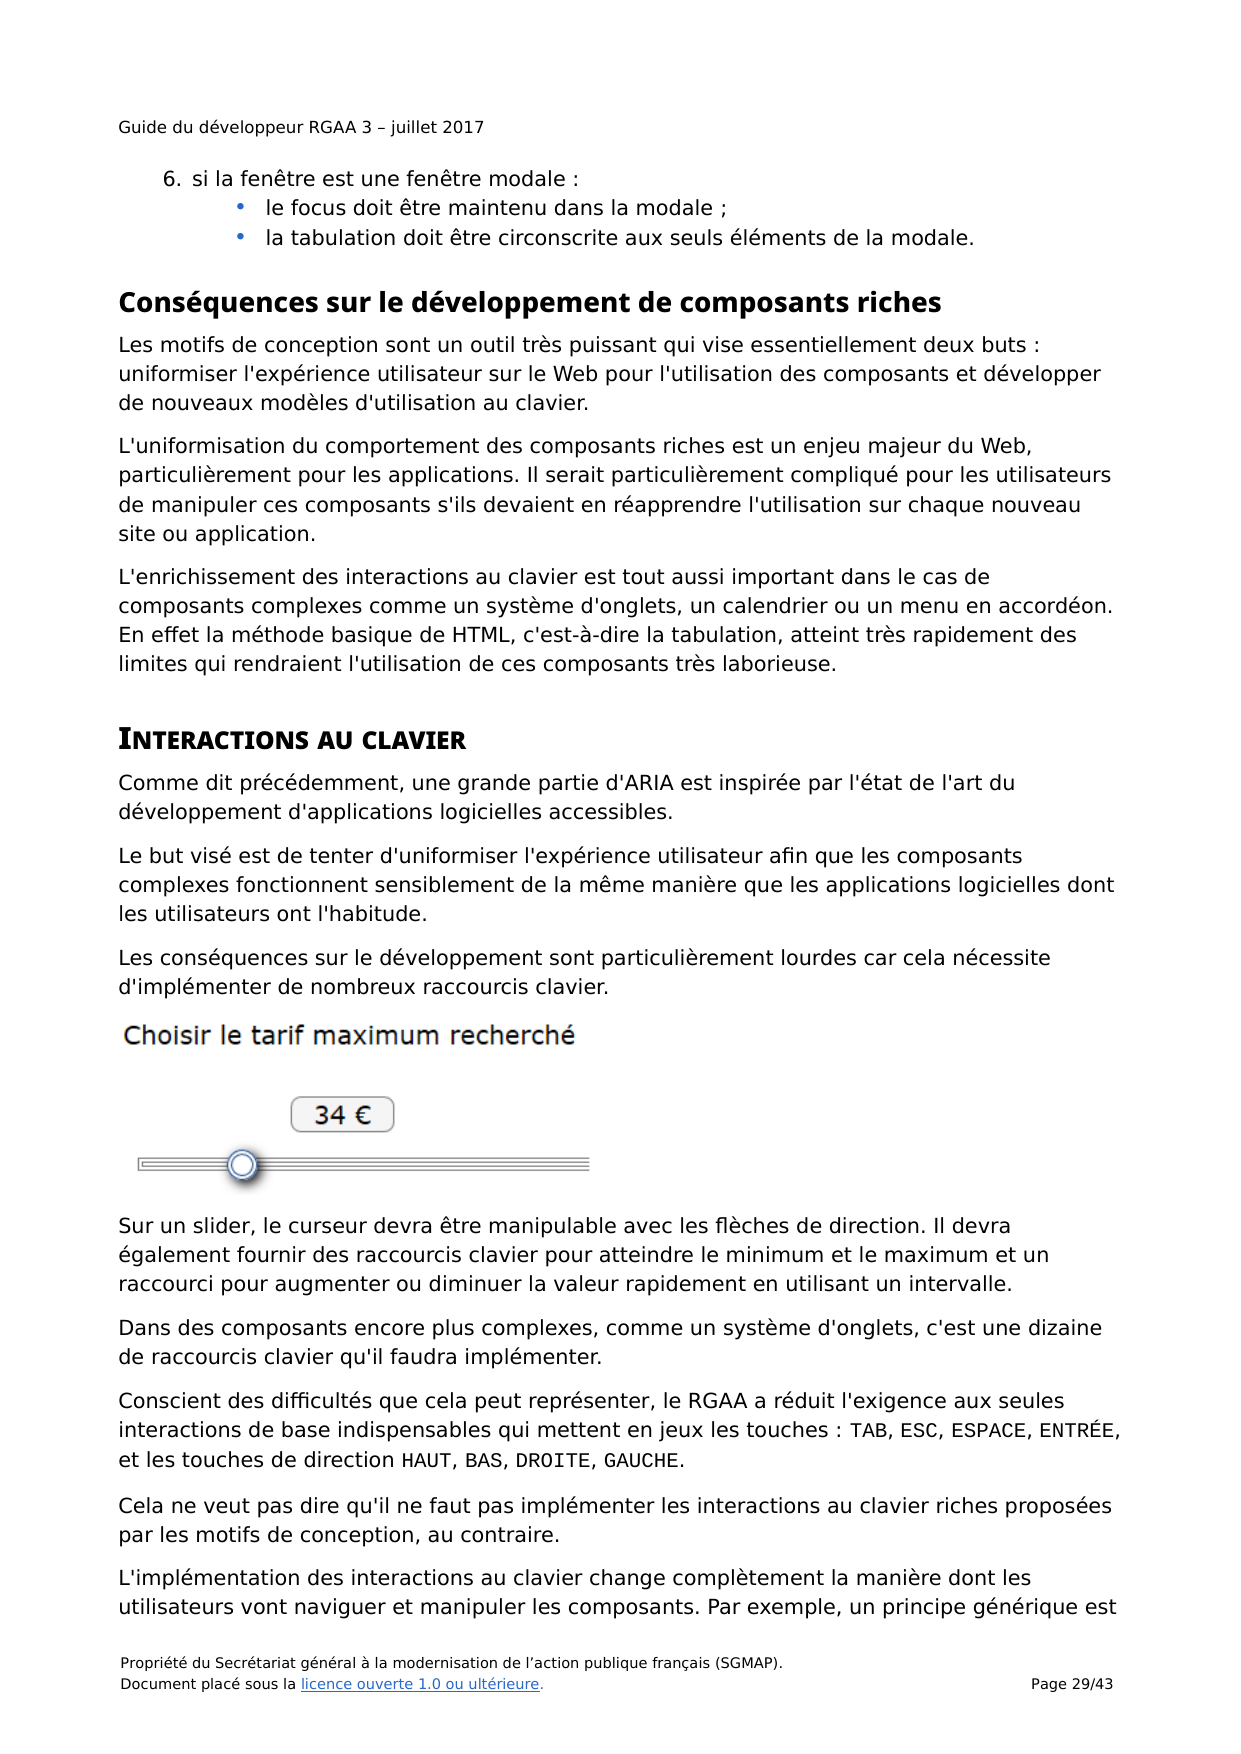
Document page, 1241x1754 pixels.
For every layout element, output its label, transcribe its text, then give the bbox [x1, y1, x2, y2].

text Le but visé est de tenter d'uniformiser l'expérience utilisateur afin que les composants complexes fonctionnent sensiblement de la même manière que les applications logicielles dont les utilisateurs ont l'habitude. [118, 844, 1122, 926]
text Cela ne veut pas dire qu'il ne faut pas implémenter les interactions au clavier riches proposées par les motifs de conception, au contraire. [118, 1494, 1122, 1547]
subtitle Conséquences sur le développement de composants riches [118, 282, 1122, 320]
text Comme dit précédemment, une grande partie d'ARIA est inspirée par l'état de l'art du développement d'applications logicielles accessibles. [118, 771, 1122, 824]
text Sur un slider, le curseur devra être manipulable avec les flèches de direction. Il devra également fournir des raccourcis clavier pour atteindre le minimum et le maximum et un raccourci pour augmenter ou diminuer la valeur rapidement en utilisant un intervalle. [118, 1214, 1122, 1297]
text Les conséquences sur le développement sont particulièrement lourdes car cela nécessite d'implémenter de nombreux raccourcis clavier. [118, 946, 1122, 999]
text Dans des composants encore plus complexes, comme un système d'onglets, c'est une dizaine de raccourcis clavier qu'il faudra implémenter. [118, 1316, 1122, 1369]
list la tabulation doit être circonscrite aux seuls éléments de la modale. [236, 226, 1122, 251]
text Les motifs de conception sont un outil très puissant qui vise essentiellement deux buts : uniformiser l'expérience utilisateur sur le Web pour l'utilisation des composants et développer de nouveaux modèles d'utilisation au clavier. [118, 333, 1122, 415]
subtitle Interactions au clavier [118, 717, 1122, 759]
list si la fenêtre est une fenêtre modale : [162, 167, 1122, 191]
text Conscient des difficultés que cela peut représenter, le RGAA a réduit l'exigence aux seules interactions de base indispensables qui mettent en jeux les touches : TAB, ESC, ESPACE, ENTRÉE, et les touches de direction HAUT, BAS, DROITE, GAUCHE. [118, 1389, 1122, 1474]
list le focus doit être maintenu dans la modale ; [236, 196, 1122, 221]
text L'implémentation des interactions au clavier change complètement la manière dont les utilisateurs vont naviguer et manipuler les composants. Par exemple, un principe générique est [118, 1566, 1122, 1620]
text L'enrichissement des interactions au clavier est tout aussi important dans le cas de composants complexes comme un système d'onglets, un calendrier ou un menu en accordéon. En effet la méthode basique de HTML, c'est-à-dire la tabulation, atteint très rapidement des limites qui rendraient l'utilisation de ces composants très laborieuse. [118, 565, 1122, 677]
text L'uniformisation du comportement des composants riches est un enjeu majeur du Web, particulièrement pour les applications. Il serait particulièrement compliqué pour les utilisateurs de manipuler ces composants s'ils devaient en réapprendre l'utilisation sur chaque nouveau site ou application. [118, 434, 1122, 546]
picture [118, 1018, 590, 1195]
